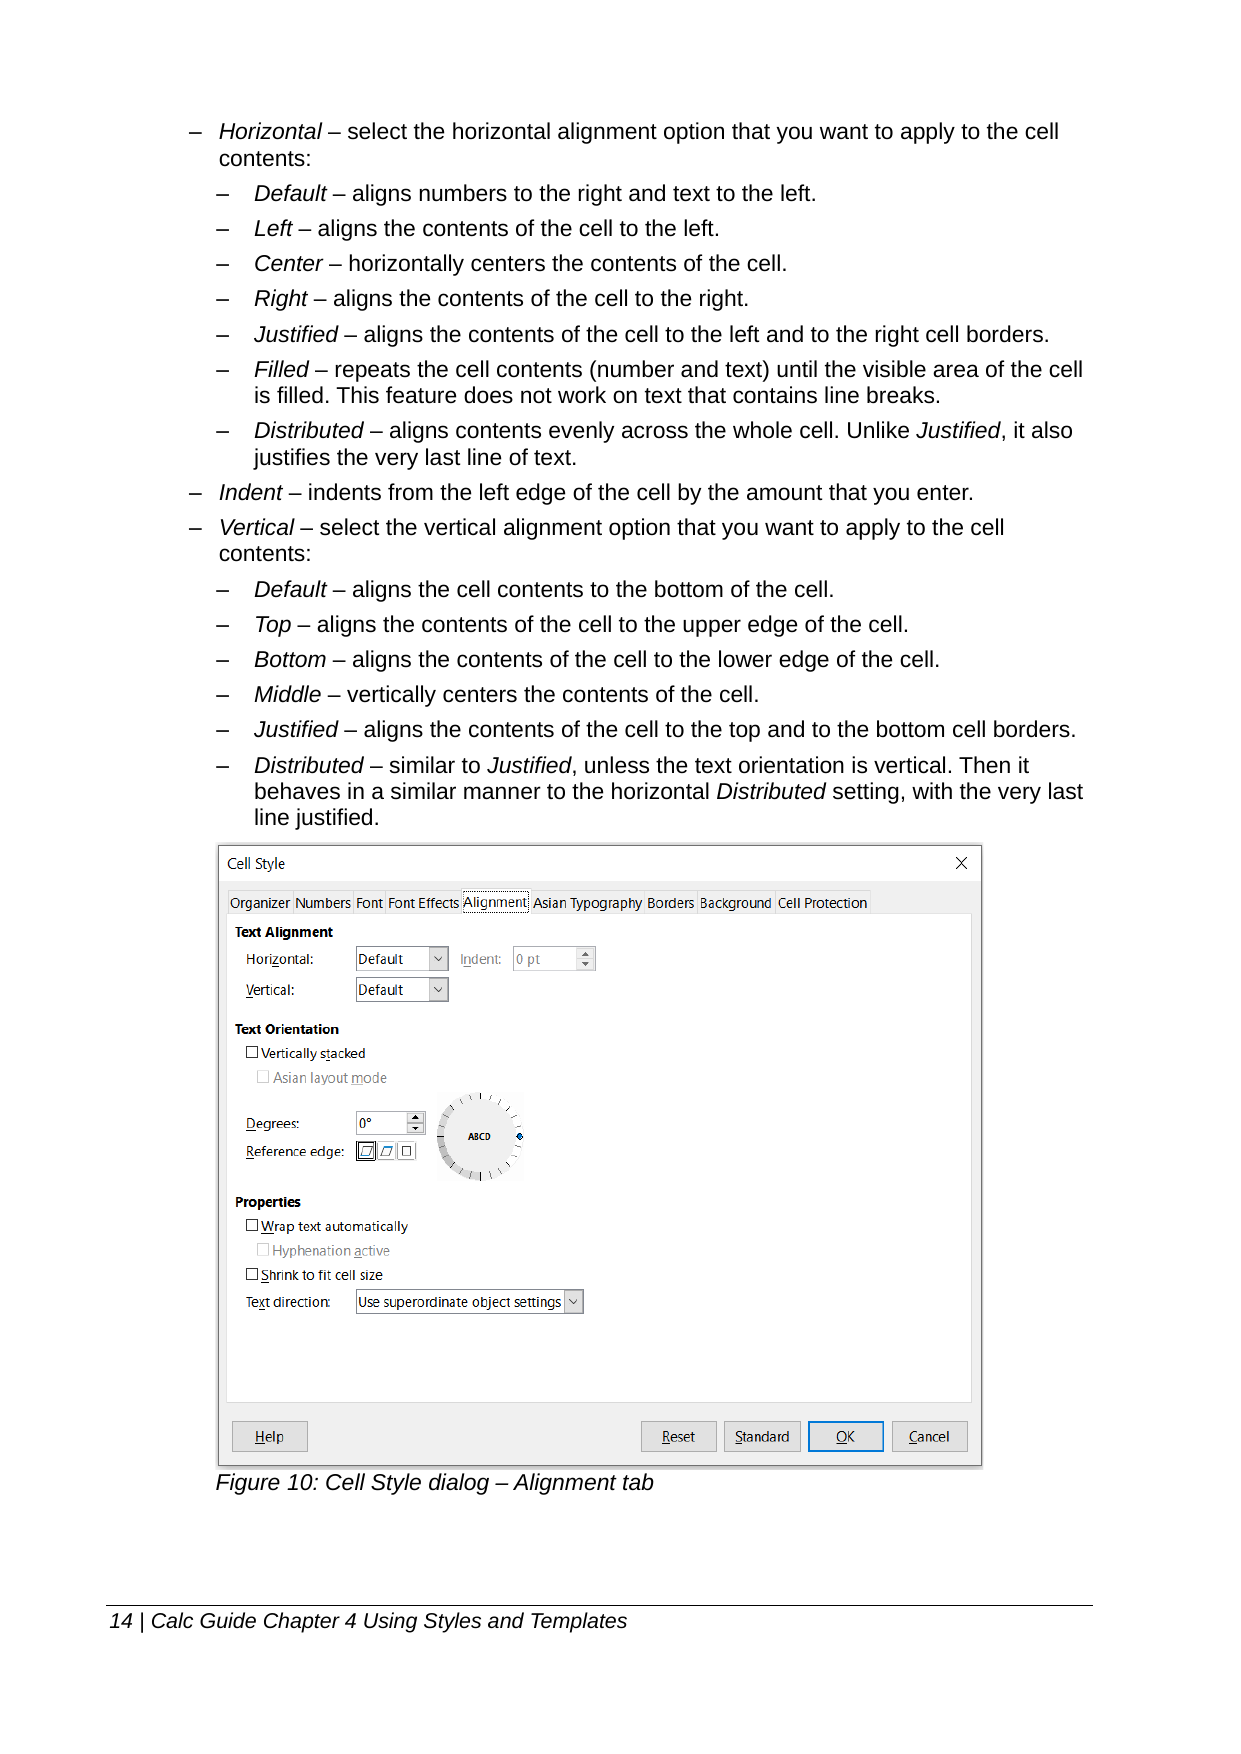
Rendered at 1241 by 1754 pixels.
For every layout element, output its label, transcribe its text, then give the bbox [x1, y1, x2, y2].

list Right – aligns the contents of the cell to the right. [216, 285, 1093, 312]
list Top – aligns the contents of the cell to the upper edge of the cell. [216, 611, 1093, 637]
list Vertical – select the vertical alignment option that you want to apply to the cell contents: [189, 514, 1093, 567]
list Distributed – similar to Justified, unless the text orientation is vertical. Then it behaves in a similar manner to the horizontal Distributed setting, with the very last line justified. [216, 752, 1093, 831]
list Default – aligns the cell contents to the bottom of the cell. [216, 576, 1093, 602]
list Center – horizontally centers the contents of the cell. [216, 250, 1093, 276]
list Middle – vertically centers the contents of the cell. [216, 681, 1093, 708]
list Indent – indents from the left edge of the cell by the amount that you enter. [189, 479, 1093, 505]
list Default – aligns numbers to the right and text to the left. [216, 180, 1093, 206]
list Distributed – aligns contents evenly across the whole cell. Unlike Justified, it also justifies the very last line of text. [216, 417, 1093, 470]
list Justified – aligns the contents of the cell to the top and to the bottom cell borders. [216, 716, 1093, 743]
list Justified – aligns the contents of the cell to the left and to the right cell borders. [216, 321, 1093, 347]
text Figure 10: Cell Style dialog – Alignment tab [215, 1470, 983, 1496]
picture [215, 842, 984, 1470]
list Horizontal – select the horizontal alignment option that you want to apply to the cell contents: [189, 118, 1093, 171]
list Filled – repeats the cell contents (number and text) until the visible area of the cell is filled. This feature does not work on text that contains line breaks. [216, 356, 1093, 408]
list Bottom – aligns the contents of the cell to the lower edge of the cell. [216, 646, 1093, 672]
list Left – aligns the contents of the cell to the left. [216, 215, 1093, 241]
